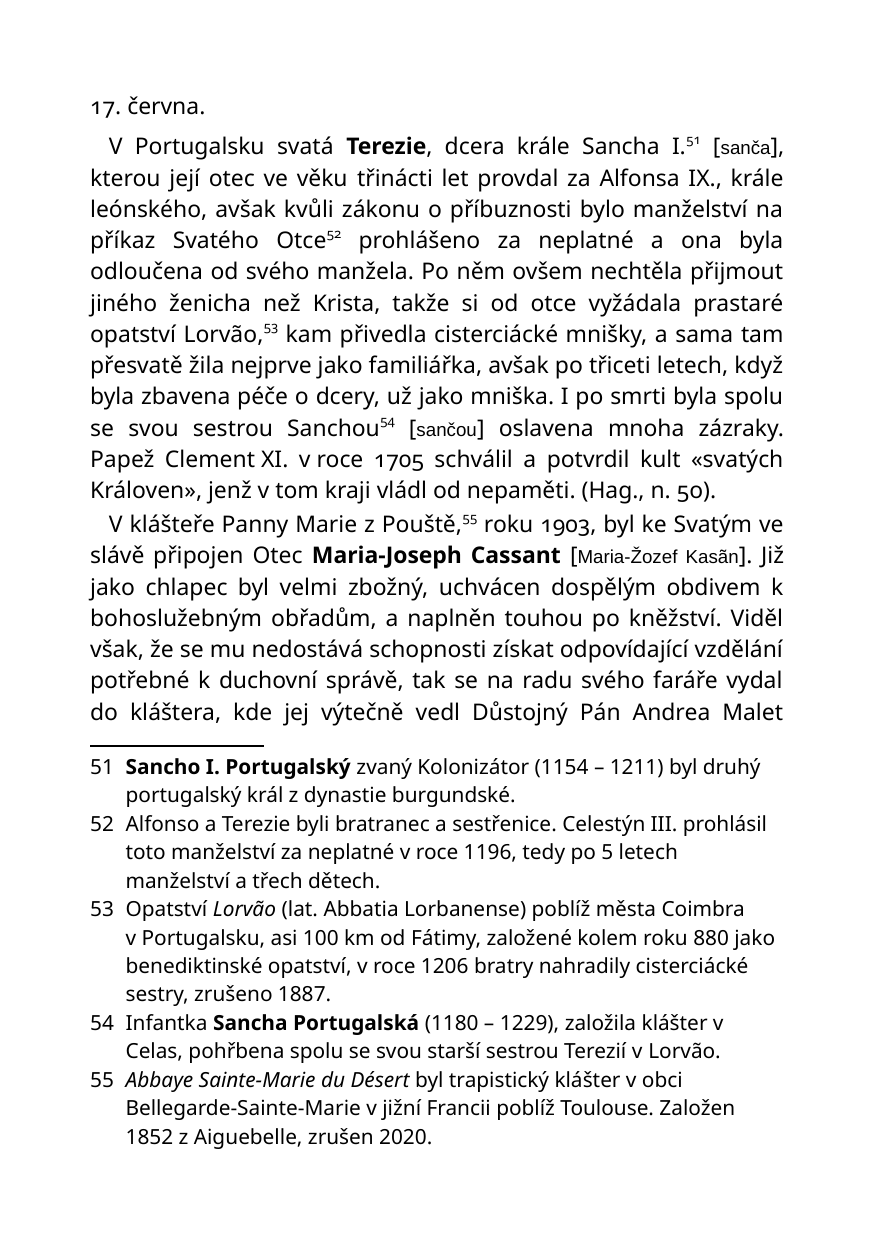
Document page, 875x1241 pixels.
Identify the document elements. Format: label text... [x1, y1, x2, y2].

text Abbaye Sainte-Marie du Désert byl trapistický klášter v obci Bellegarde-Sainte-Marie v jižní Francii poblíž Toulouse. Založen 1852 z Aiguebelle, zrušen 2020. [90, 1065, 784, 1150]
text V Portugalsku svatá Terezie, dcera krále Sancha I. [sanča], kterou její otec ve věku třinácti let provdal za Alfonsa IX., krále leónského, avšak kvůli zákonu o příbuznosti bylo manželství na příkaz Svatého Otce prohlášeno za neplatné a ona byla odloučena od svého manžela. Po něm ovšem nechtěla přijmout jiného ženicha než Krista, takže si od otce vyžádala prastaré opatství Lorvão, kam přivedla cisterciácké mnišky, a sama tam přesvatě žila nejprve jako familiářka, avšak po třiceti letech, když byla zbavena péče o dcery, už jako mniška. I po smrti byla spolu se svou sestrou Sanchou [sančou] oslavena mnoha zázraky. Papež Clement XI. v roce 1705 schválil a potvrdil kult «svatých Královen», jenž v tom kraji vládl od nepaměti. (Hag., n. 5o). [90, 130, 784, 505]
text V klášteře Panny Marie z Pouště, roku 1903, byl ke Svatým ve slávě připojen Otec Maria-Joseph Cassant [Maria-Žozef Kasãn]. Již jako chlapec byl velmi zbožný, uchvácen dospělým obdivem k bohoslužebným obřadům, a naplněn touhou po kněžství. Viděl však, že se mu nedostává schopnosti získat odpovídající vzdělání potřebné k duchovní správě, tak se na radu svého faráře vydal do kláštera, kde jej výtečně vedl Důstojný Pán Andrea Malet [90, 508, 784, 727]
text Opatství Lorvão (lat. Abbatia Lorbanense) poblíž města Coimbra v Portugalsku, asi 100 km od Fátimy, založené kolem roku 880 jako benediktinské opatství, v roce 1206 bratry nahradily cisterciácké sestry, zrušeno 1887. [90, 894, 784, 1008]
text 17. června. [90, 90, 784, 121]
text Infantka Sancha Portugalská (1180 – 1229), založila klášter v Celas, pohřbena spolu se svou starší sestrou Terezií v Lorvão. [90, 1008, 784, 1065]
text Alfonso a Terezie byli bratranec a sestřenice. Celestýn III. prohlásil toto manželství za neplatné v roce 1196, tedy po 5 letech manželství a třech dětech. [90, 809, 784, 894]
text Sancho I. Portugalský zvaný Kolonizátor (1154 – 1211) byl druhý portugalský král z dynastie burgundské. [90, 752, 784, 809]
